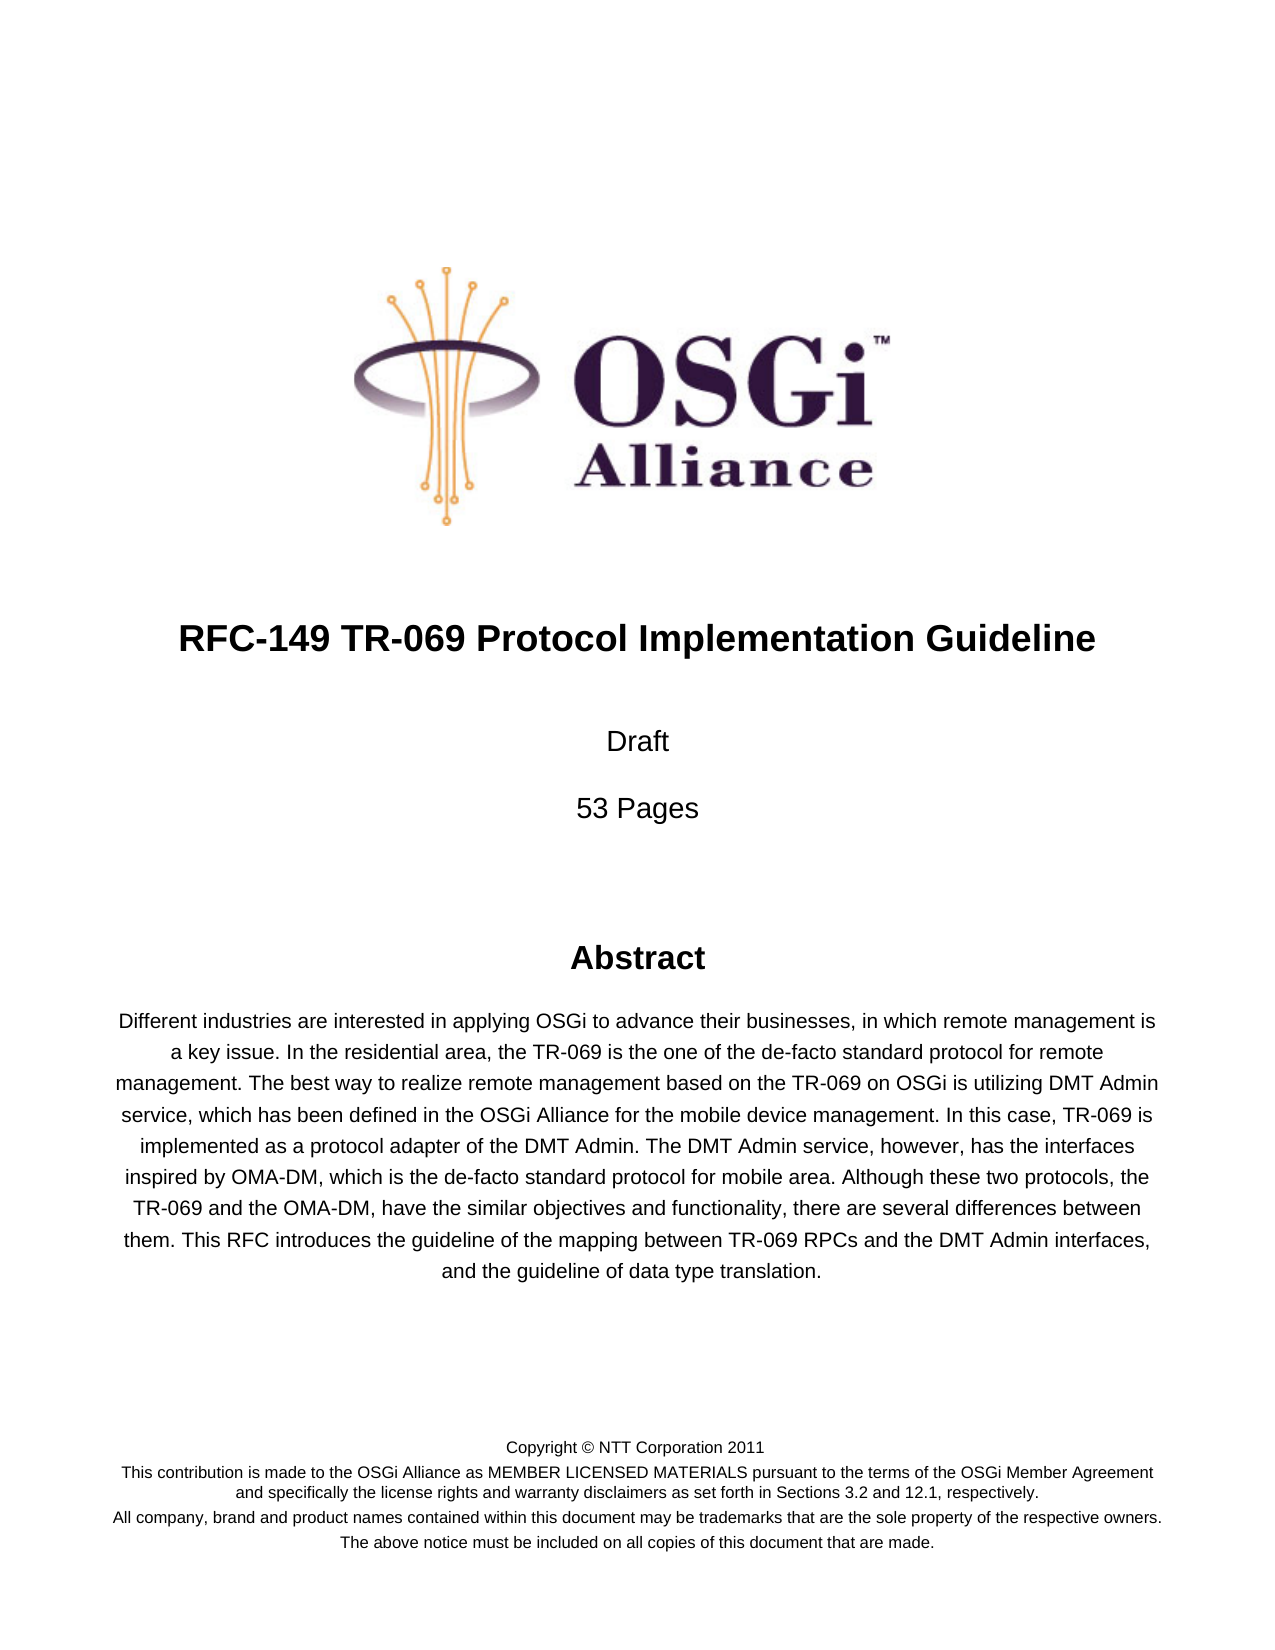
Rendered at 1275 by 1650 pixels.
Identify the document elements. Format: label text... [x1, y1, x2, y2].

text Different industries are interested in applying OSGi to advance their businesses, in which remote management is a key issue. In the residential area, the TR-069 is the one of the de-facto standard protocol for remote management. The best way to realize remote management based on the TR-069 on OSGi is utilizing DMT Admin service, which has been defined in the OSGi Alliance for the mobile device management. In this case, TR-069 is implemented as a protocol adapter of the DMT Admin. The DMT Admin service, however, has the interfaces inspired by OMA-DM, which is the de-facto standard protocol for mobile area. Although these two protocols, the TR-069 and the OMA-DM, have the similar objectives and functionality, there are several differences between them. This RFC introduces the guideline of the mapping between TR-069 RPCs and the DMT Admin interfaces, and the guideline of data type translation. [112, 1001, 1162, 1283]
picture [353, 267, 891, 526]
title Draft 53 Pages [112, 724, 1162, 824]
title RFC-149 TR-069 Protocol Implementation Guideline [112, 616, 1162, 659]
text Abstract [112, 938, 1162, 976]
